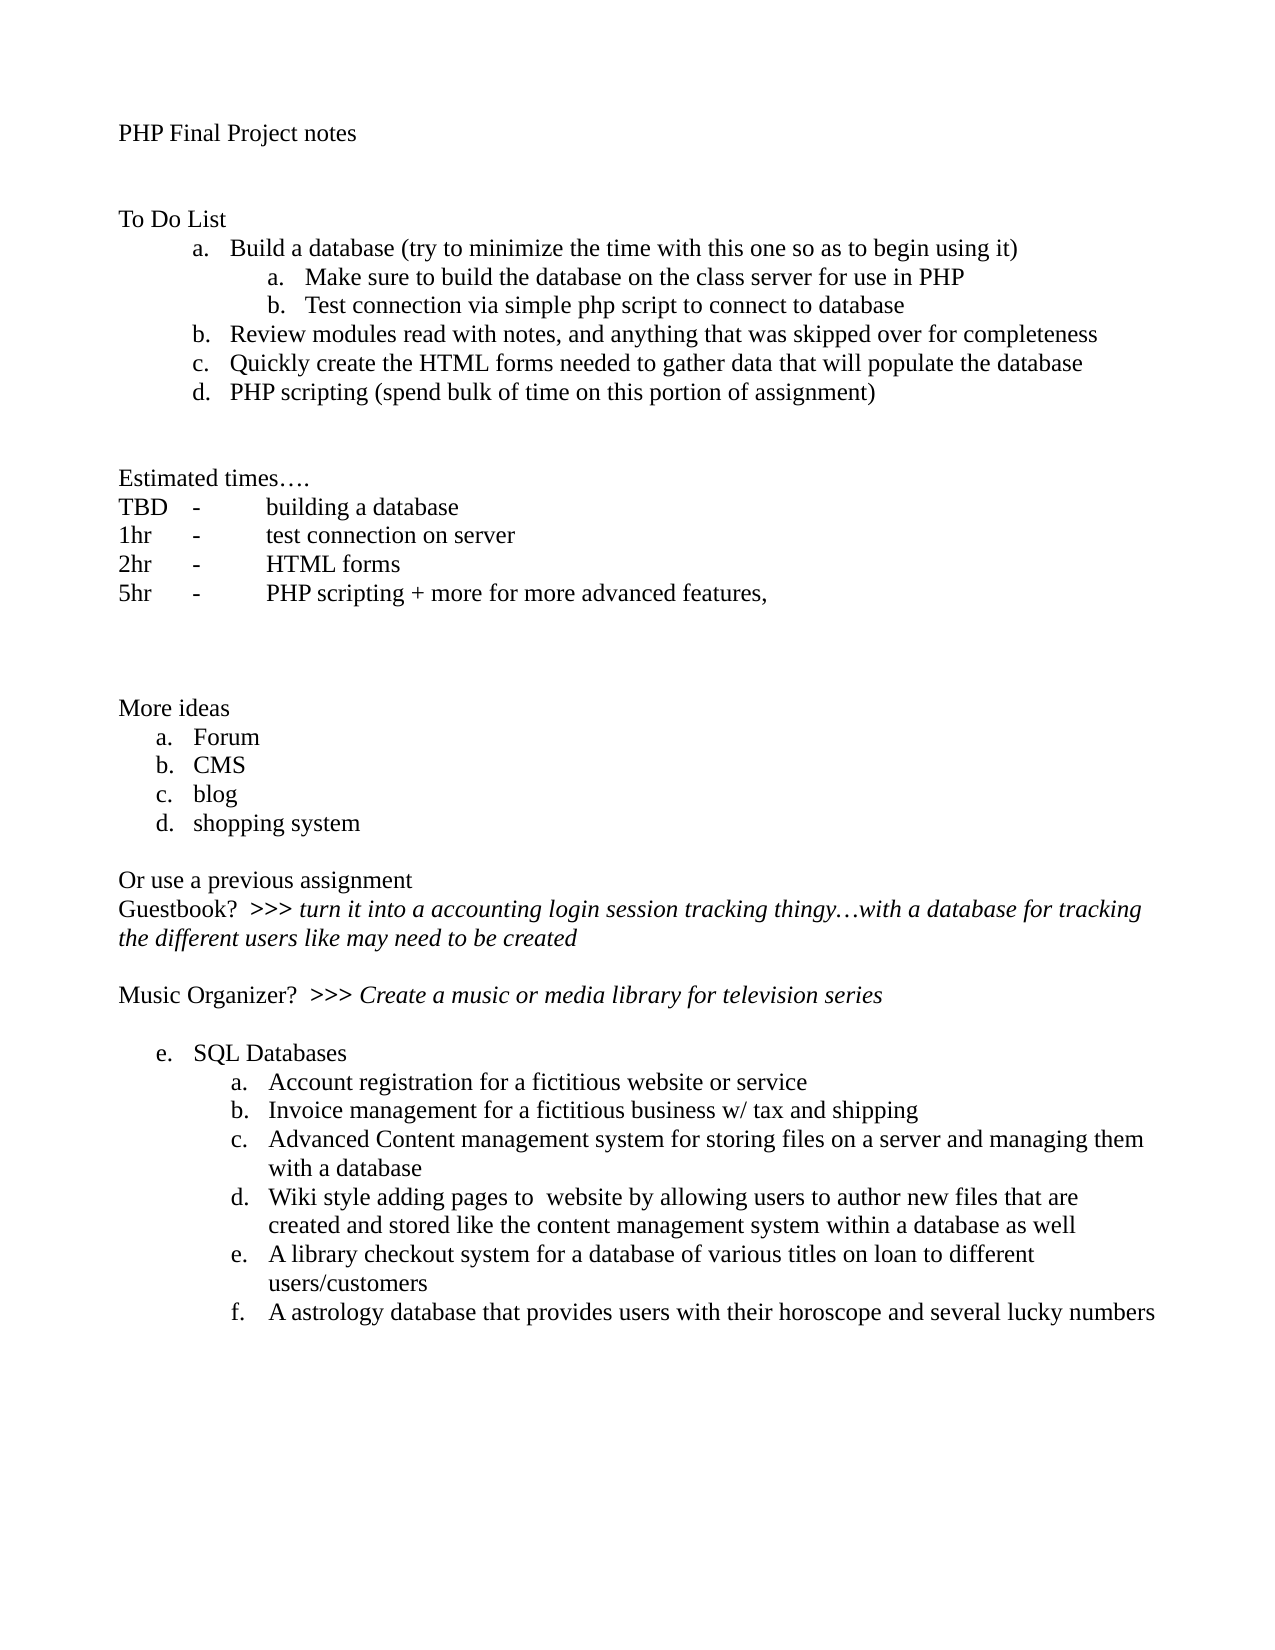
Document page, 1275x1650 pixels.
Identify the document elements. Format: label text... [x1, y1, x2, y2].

list shopping system [156, 808, 1157, 837]
list PHP scripting (spend bulk of time on this portion of assignment) [192, 377, 1157, 406]
list CMS [156, 751, 1157, 779]
list Test connection via simple php script to connect to database [267, 291, 1157, 319]
text 2hr - HTML forms [118, 549, 1157, 578]
text Music Organizer? >>> Create a music or media library for television series [118, 981, 1157, 1009]
list Forum [156, 722, 1157, 751]
text To Do List [118, 204, 1157, 233]
list A library checkout system for a database of various titles on loan to different users/customers [231, 1239, 1157, 1297]
list Build a database (try to minimize the time with this one so as to begin using it) [192, 233, 1157, 262]
list Make sure to build the database on the class server for use in PHP [267, 262, 1157, 291]
list Review modules read with notes, and anything that was skipped over for completeness [192, 319, 1157, 348]
list Quickly create the HTML forms needed to gather data that will populate the database [192, 348, 1157, 377]
list Invoice management for a fictitious business w/ tax and shipping [231, 1096, 1157, 1124]
list Account registration for a fictitious website or service [231, 1067, 1157, 1096]
list SQL Databases [156, 1038, 1157, 1067]
text More ideas [118, 693, 1157, 722]
text 1hr - test connection on server [118, 521, 1157, 549]
text PHP Final Project notes [118, 118, 1157, 147]
text Estimated times…. [118, 463, 1157, 492]
list blog [156, 779, 1157, 808]
list Wiki style adding pages to website by allowing users to author new files that are created and stored like the content management system within a database as well [231, 1182, 1157, 1239]
text TBD - building a database [118, 492, 1157, 521]
list A astrology database that provides users with their horoscope and several lucky numbers [231, 1297, 1157, 1326]
text Guestbook? >>> turn it into a accounting login session tracking thingy…with a database for tracking the different users like may need to be created [118, 894, 1157, 952]
text Or use a previous assignment [118, 866, 1157, 894]
list Advanced Content management system for storing files on a server and managing them with a database [231, 1124, 1157, 1182]
text 5hr - PHP scripting + more for more advanced features, [118, 578, 1157, 607]
